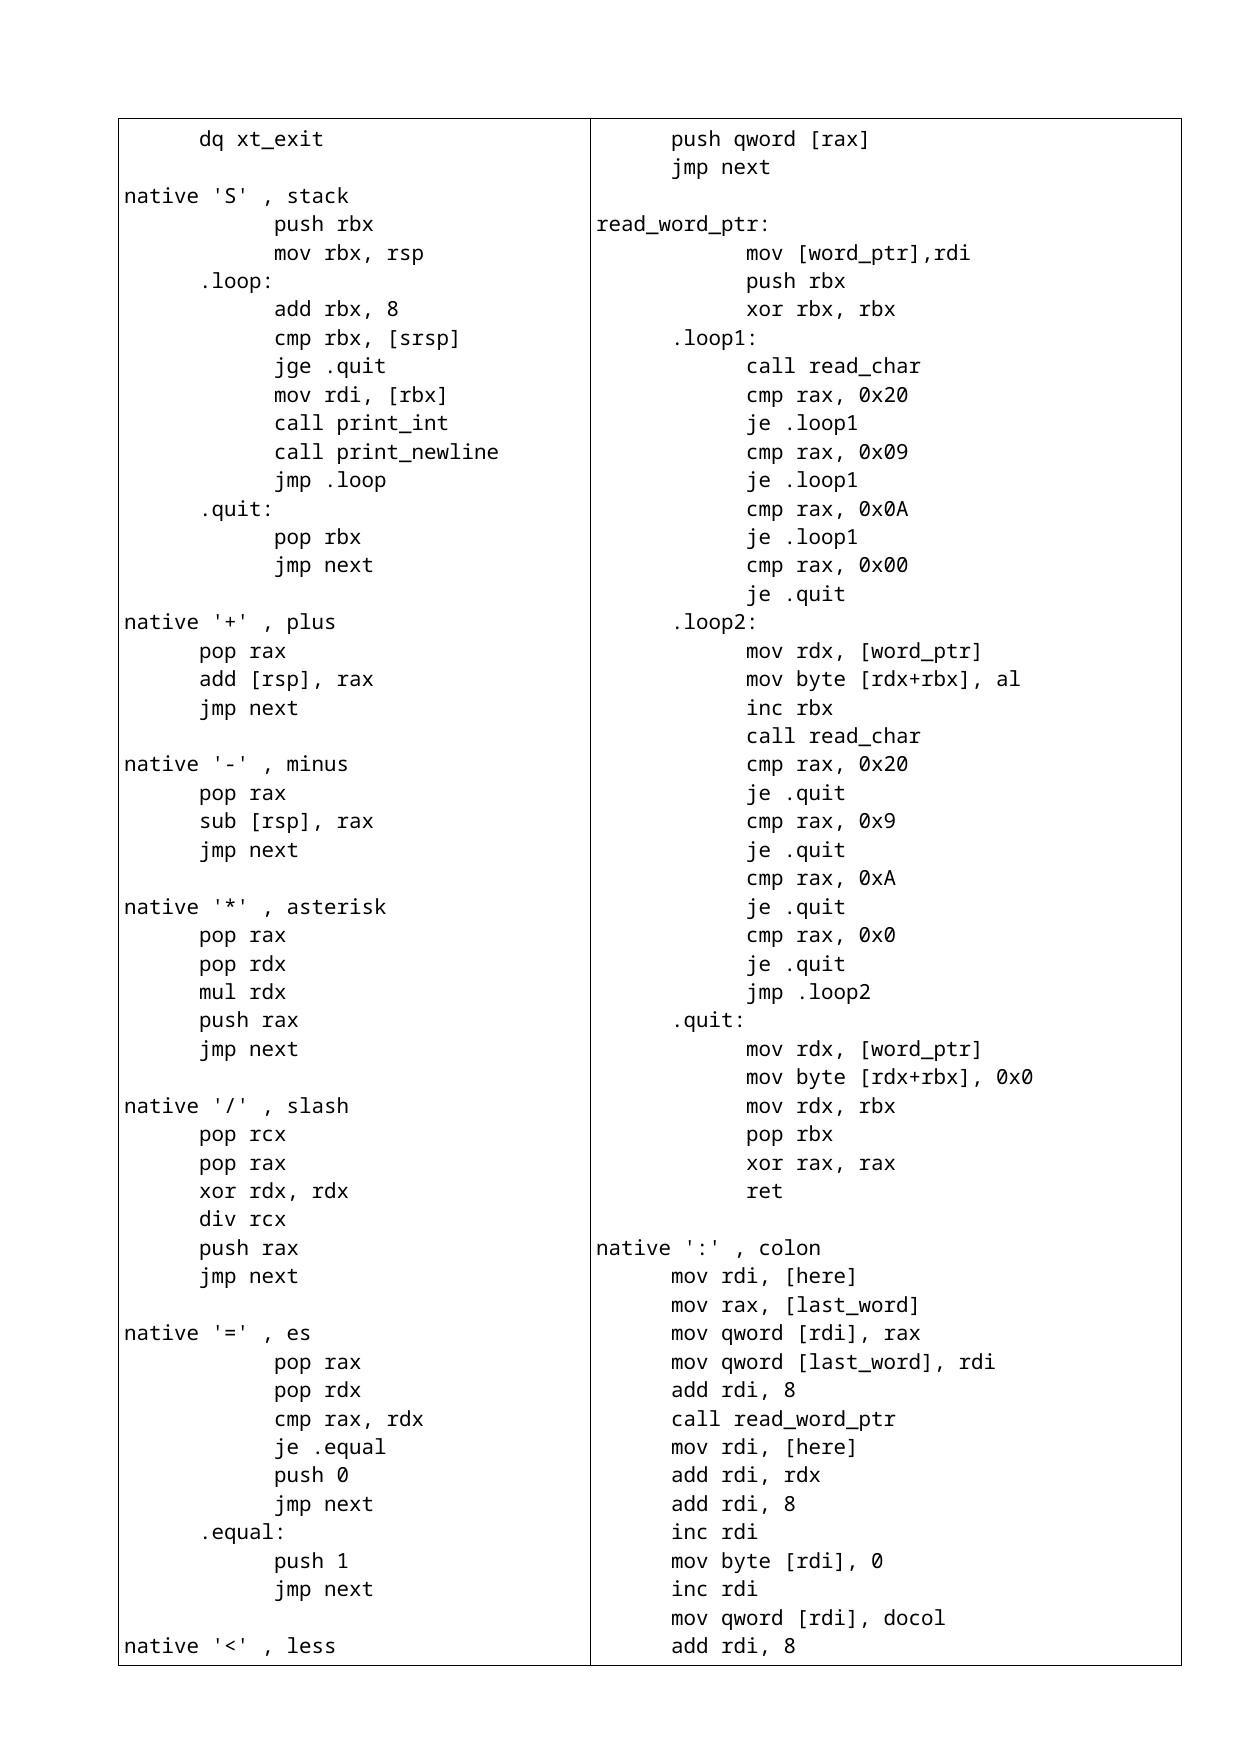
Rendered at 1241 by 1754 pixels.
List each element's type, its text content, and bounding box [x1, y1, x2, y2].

table_header dq xt_exit native 'S' , stack push rbx mov rbx, rsp .loop: add rbx, 8 cmp rbx, [srsp] jge .quit mov rdi, [rbx] call print_int call print_newline jmp .loop .quit: pop rbx jmp next native '+' , plus pop rax add [rsp], rax jmp next native '-' , minus pop rax sub [rsp], rax jmp next native '*' , asterisk pop rax pop rdx mul rdx push rax jmp next native '/' , slash pop rcx pop rax xor rdx, rdx div rcx push rax jmp next native '=' , es pop rax pop rdx cmp rax, rdx je .equal push 0 jmp next .equal: push 1 jmp next native '<' , less [119, 119, 590, 1665]
table_header push qword [rax] jmp next read_word_ptr: mov [word_ptr],rdi push rbx xor rbx, rbx .loop1: call read_char cmp rax, 0x20 je .loop1 cmp rax, 0x09 je .loop1 cmp rax, 0x0A je .loop1 cmp rax, 0x00 je .quit .loop2: mov rdx, [word_ptr] mov byte [rdx+rbx], al inc rbx call read_char cmp rax, 0x20 je .quit cmp rax, 0x9 je .quit cmp rax, 0xA je .quit cmp rax, 0x0 je .quit jmp .loop2 .quit: mov rdx, [word_ptr] mov byte [rdx+rbx], 0x0 mov rdx, rbx pop rbx xor rax, rax ret native ':' , colon mov rdi, [here] mov rax, [last_word] mov qword [rdi], rax mov qword [last_word], rdi add rdi, 8 call read_word_ptr mov rdi, [here] add rdi, rdx add rdi, 8 inc rdi mov byte [rdi], 0 inc rdi mov qword [rdi], docol add rdi, 8 [591, 119, 1181, 1665]
